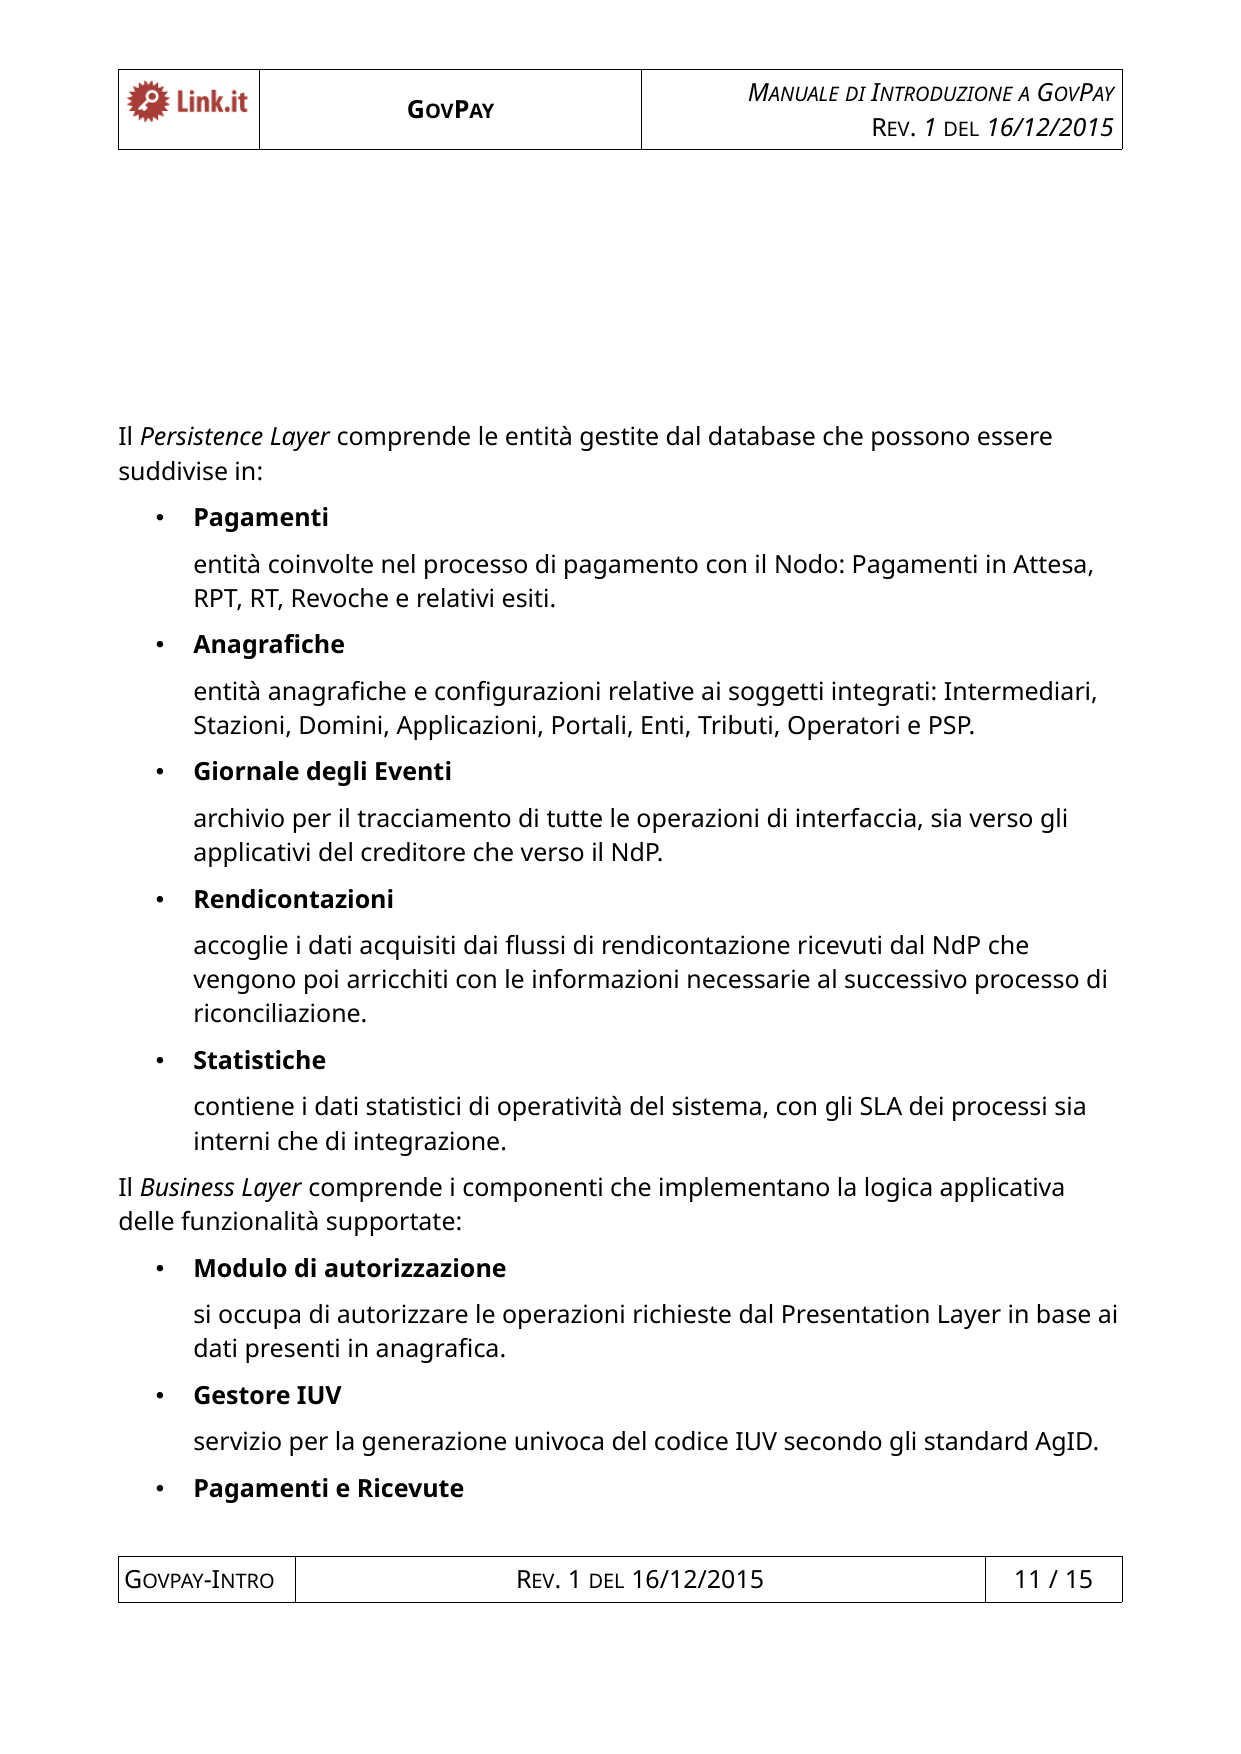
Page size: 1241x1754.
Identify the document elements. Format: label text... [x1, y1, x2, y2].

list entità coinvolte nel processo di pagamento con il Nodo: Pagamenti in Attesa, RPT, RT, Revoche e relativi esiti. [156, 546, 1122, 614]
list contiene i dati statistici di operatività del sistema, con gli SLA dei processi sia interni che di integrazione. [156, 1089, 1122, 1157]
text Il Business Layer comprende i componenti che implementano la logica applicativa delle funzionalità supportate: [118, 1170, 1122, 1238]
list Gestore IUV [156, 1377, 1122, 1412]
list Pagamenti e Ricevute [156, 1471, 1122, 1505]
list entità anagrafiche e configurazioni relative ai soggetti integrati: Intermediari, Stazioni, Domini, Applicazioni, Portali, Enti, Tributi, Operatori e PSP. [156, 673, 1122, 742]
list si occupa di autorizzare le operazioni richieste dal Presentation Layer in base ai dati presenti in anagrafica. [156, 1297, 1122, 1365]
list Modulo di autorizzazione [156, 1250, 1122, 1284]
picture [123, 75, 254, 128]
list Rendicontazioni [156, 881, 1122, 915]
text Il Persistence Layer comprende le entità gestite dal database che possono essere suddivise in: [118, 419, 1122, 487]
list Giornale degli Eventi [156, 754, 1122, 788]
list Anagrafiche [156, 627, 1122, 661]
list archivio per il tracciamento di tutte le operazioni di interfaccia, sia verso gli applicativi del creditore che verso il NdP. [156, 801, 1122, 869]
list servizio per la generazione univoca del codice IUV secondo gli standard AgID. [156, 1424, 1122, 1458]
list Pagamenti [156, 500, 1122, 534]
list Statistiche [156, 1042, 1122, 1077]
list accoglie i dati acquisiti dai flussi di rendicontazione ricevuti dal NdP che vengono poi arricchiti con le informazioni necessarie al successivo processo di riconciliazione. [156, 928, 1122, 1030]
